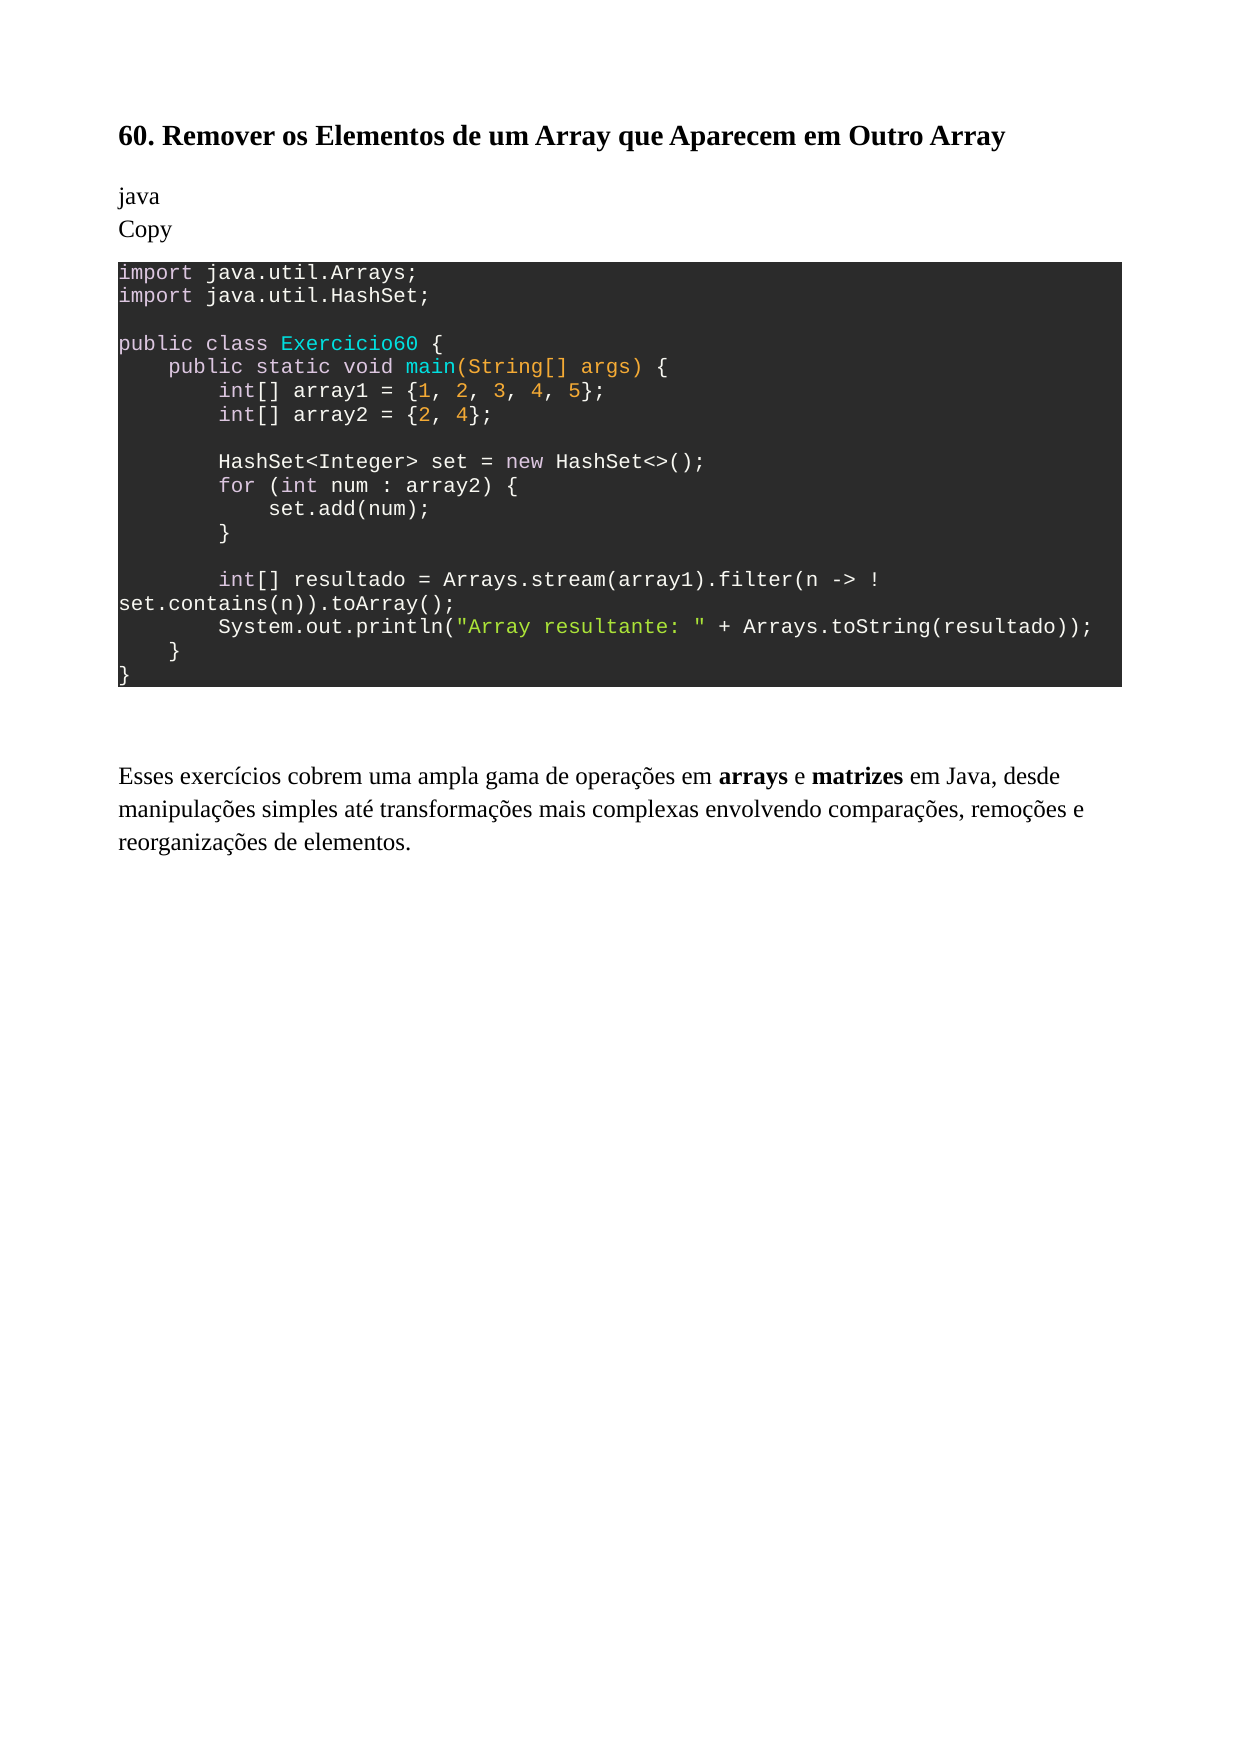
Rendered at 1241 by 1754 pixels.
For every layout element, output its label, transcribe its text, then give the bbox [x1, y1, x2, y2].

text public static void main(String[] args) { [118, 356, 1122, 380]
text HashSet<Integer> set = new HashSet<>(); [118, 451, 1122, 474]
text import java.util.HashSet; [118, 285, 1122, 309]
text System.out.println("Array resultante: " + Arrays.toString(resultado)); [118, 616, 1122, 640]
text set.add(num); [118, 498, 1122, 522]
text Copy [118, 214, 1122, 243]
text } [118, 664, 1122, 687]
text for (int num : array2) { [118, 474, 1122, 498]
text } [118, 522, 1122, 546]
text } [118, 640, 1122, 664]
text int[] array2 = {2, 4}; [118, 404, 1122, 427]
text public class Exercicio60 { [118, 333, 1122, 356]
text import java.util.Arrays; [118, 262, 1122, 285]
text java [118, 181, 1122, 210]
subtitle 60. Remover os Elementos de um Array que Aparecem em Outro Array [118, 118, 1122, 152]
text int[] array1 = {1, 2, 3, 4, 5}; [118, 380, 1122, 404]
text Esses exercícios cobrem uma ampla gama de operações em arrays e matrizes em Java, desde manipulações simples até transformações mais complexas envolvendo comparações, remoções e reorganizações de elementos. [118, 761, 1122, 856]
text int[] resultado = Arrays.stream(array1).filter(n -> !set.contains(n)).toArray(); [118, 569, 1122, 616]
